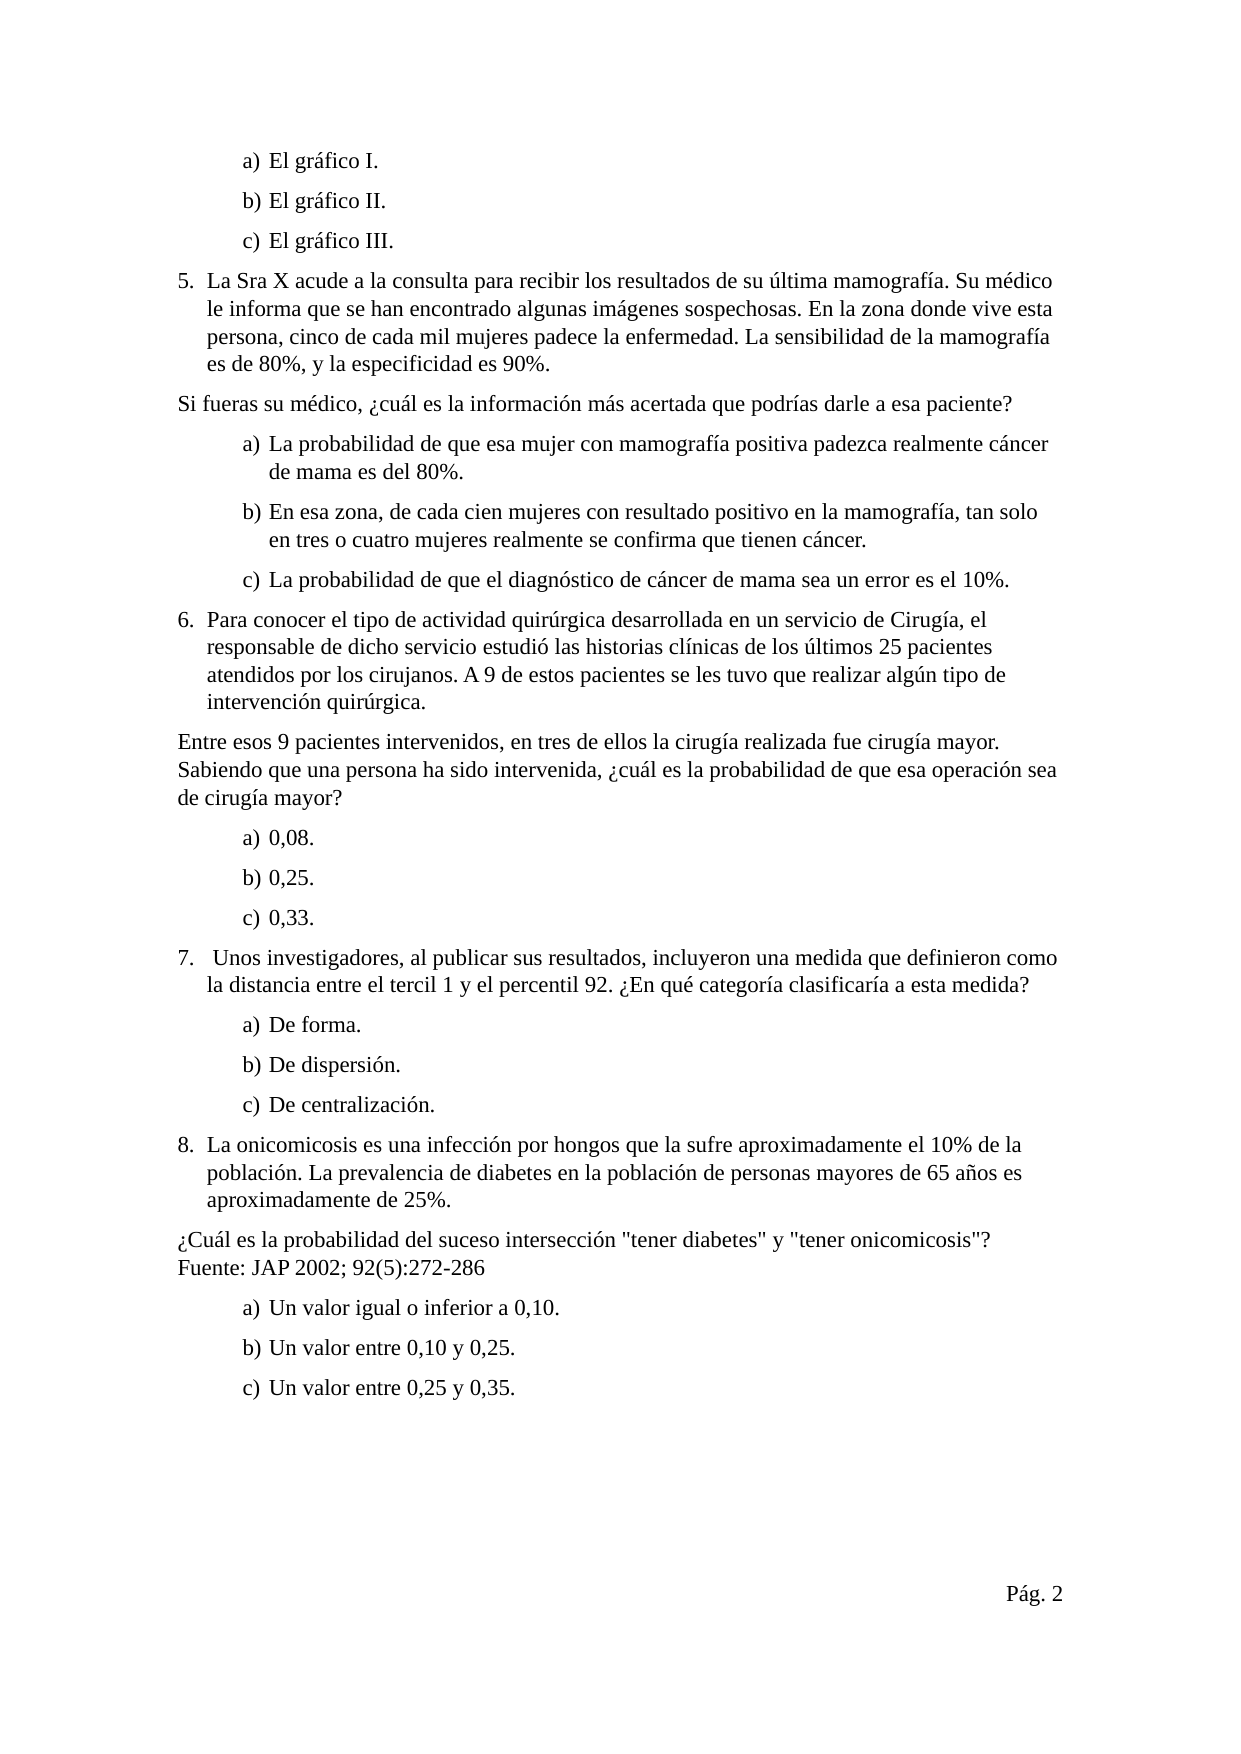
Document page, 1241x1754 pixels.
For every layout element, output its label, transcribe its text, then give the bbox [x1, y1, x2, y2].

list El gráfico II. [242, 188, 1063, 214]
list 0,33. [242, 904, 1063, 930]
text ¿Cuál es la probabilidad del suceso intersección "tener diabetes" y "tener onicomicosis"? Fuente: JAP 2002; 92(5):272-286 [177, 1226, 1063, 1280]
list De forma. [242, 1011, 1063, 1038]
list La probabilidad de que esa mujer con mamografía positiva padezca realmente cáncer de mama es del 80%. [242, 430, 1063, 484]
list En esa zona, de cada cien mujeres con resultado positivo en la mamografía, tan solo en tres o cuatro mujeres realmente se confirma que tienen cáncer. [242, 498, 1063, 552]
list De centralización. [242, 1091, 1063, 1118]
list Un valor entre 0,10 y 0,25. [242, 1334, 1063, 1360]
list La probabilidad de que el diagnóstico de cáncer de mama sea un error es el 10%. [242, 566, 1063, 592]
list El gráfico III. [242, 228, 1063, 254]
list Unos investigadores, al publicar sus resultados, incluyeron una medida que definieron como la distancia entre el tercil 1 y el percentil 92. ¿En qué categoría clasificaría a esta medida? [177, 944, 1063, 998]
list La Sra X acude a la consulta para recibir los resultados de su última mamografía. Su médico le informa que se han encontrado algunas imágenes sospechosas. En la zona donde vive esta persona, cinco de cada mil mujeres padece la enfermedad. La sensibilidad de la mamografía es de 80%, y la especificidad es 90%. [177, 268, 1063, 377]
list 0,08. [242, 824, 1063, 850]
list Un valor entre 0,25 y 0,35. [242, 1374, 1063, 1400]
text Si fueras su médico, ¿cuál es la información más acertada que podrías darle a esa paciente? [177, 390, 1063, 417]
list 0,25. [242, 864, 1063, 890]
list El gráfico I. [242, 148, 1063, 174]
text Entre esos 9 pacientes intervenidos, en tres de ellos la cirugía realizada fue cirugía mayor. Sabiendo que una persona ha sido intervenida, ¿cuál es la probabilidad de que esa operación sea de cirugía mayor? [177, 728, 1063, 810]
list Un valor igual o inferior a 0,10. [242, 1294, 1063, 1320]
list La onicomicosis es una infección por hongos que la sufre aproximadamente el 10% de la población. La prevalencia de diabetes en la población de personas mayores de 65 años es aproximadamente de 25%. [177, 1131, 1063, 1213]
list De dispersión. [242, 1051, 1063, 1078]
list Para conocer el tipo de actividad quirúrgica desarrollada en un servicio de Cirugía, el responsable de dicho servicio estudió las historias clínicas de los últimos 25 pacientes atendidos por los cirujanos. A 9 de estos pacientes se les tuvo que realizar algún tipo de intervención quirúrgica. [177, 606, 1063, 715]
